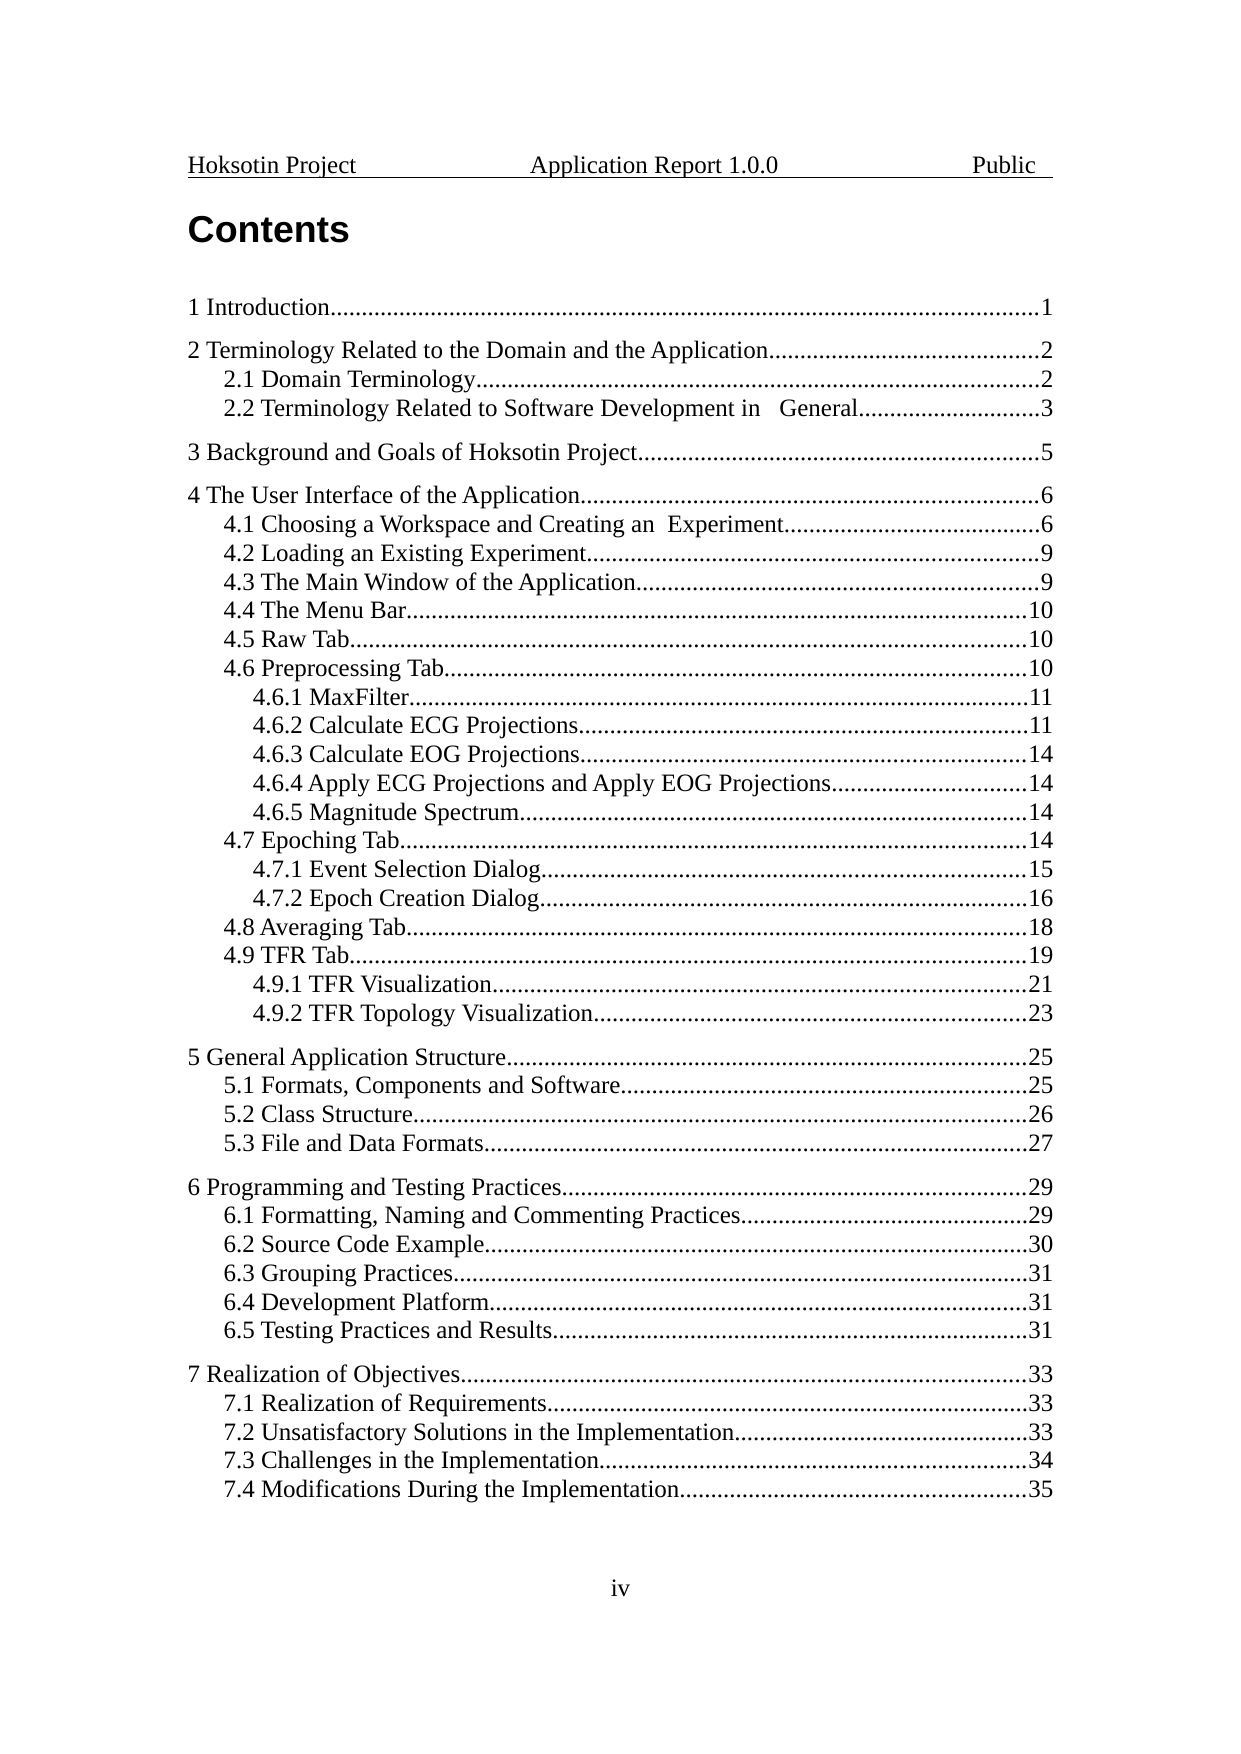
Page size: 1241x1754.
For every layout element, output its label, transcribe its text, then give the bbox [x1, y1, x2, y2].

text 1 Introduction 1 [187, 292, 1053, 321]
text 5.2 Class Structure 26 [217, 1099, 1053, 1128]
text 4.6 Preprocessing Tab 10 [217, 653, 1053, 682]
text 7.3 Challenges in the Implementation 34 [217, 1446, 1053, 1474]
text 4.3 The Main Window of the Application 9 [217, 567, 1053, 596]
text 4.2 Loading an Existing Experiment 9 [217, 538, 1053, 567]
text 6.4 Development Platform 31 [217, 1287, 1053, 1316]
text 6.2 Source Code Example 30 [217, 1229, 1053, 1258]
text 4.7.1 Event Selection Dialog 15 [246, 854, 1053, 883]
text 5 General Application Structure 25 [187, 1042, 1053, 1071]
text 7 Realization of Objectives 33 [187, 1359, 1053, 1388]
text 6.3 Grouping Practices 31 [217, 1258, 1053, 1287]
subtitle Contents [187, 207, 1053, 250]
text 2.1 Domain Terminology 2 [217, 364, 1053, 393]
text 4.6.1 MaxFilter 11 [246, 682, 1053, 711]
text 7.1 Realization of Requirements 33 [217, 1388, 1053, 1417]
text 5.3 File and Data Formats 27 [217, 1128, 1053, 1157]
text 7.4 Modifications During the Implementation 35 [217, 1474, 1053, 1503]
text 6.1 Formatting, Naming and Commenting Practices 29 [217, 1201, 1053, 1229]
text 7.2 Unsatisfactory Solutions in the Implementation 33 [217, 1417, 1053, 1446]
text 4 The User Interface of the Application 6 [187, 481, 1053, 509]
text 4.9 TFR Tab 19 [217, 941, 1053, 969]
text 4.7.2 Epoch Creation Dialog 16 [246, 883, 1053, 912]
text 2.2 Terminology Related to Software Development in General 3 [217, 393, 1053, 422]
text 6 Programming and Testing Practices 29 [187, 1172, 1053, 1201]
text 4.6.2 Calculate ECG Projections 11 [246, 711, 1053, 739]
text 4.9.2 TFR Topology Visualization 23 [246, 998, 1053, 1027]
text 4.4 The Menu Bar 10 [217, 596, 1053, 624]
text 5.1 Formats, Components and Software 25 [217, 1071, 1053, 1099]
text 4.9.1 TFR Visualization 21 [246, 969, 1053, 998]
text 4.8 Averaging Tab 18 [217, 912, 1053, 941]
text 2 Terminology Related to the Domain and the Application 2 [187, 336, 1053, 364]
text 6.5 Testing Practices and Results 31 [217, 1316, 1053, 1344]
text 4.7 Epoching Tab 14 [217, 826, 1053, 854]
text 4.6.4 Apply ECG Projections and Apply EOG Projections 14 [246, 768, 1053, 797]
text 4.1 Choosing a Workspace and Creating an Experiment 6 [217, 509, 1053, 538]
text 4.6.5 Magnitude Spectrum 14 [246, 797, 1053, 826]
text 3 Background and Goals of Hoksotin Project 5 [187, 437, 1053, 466]
text 4.5 Raw Tab 10 [217, 624, 1053, 653]
text 4.6.3 Calculate EOG Projections 14 [246, 739, 1053, 768]
